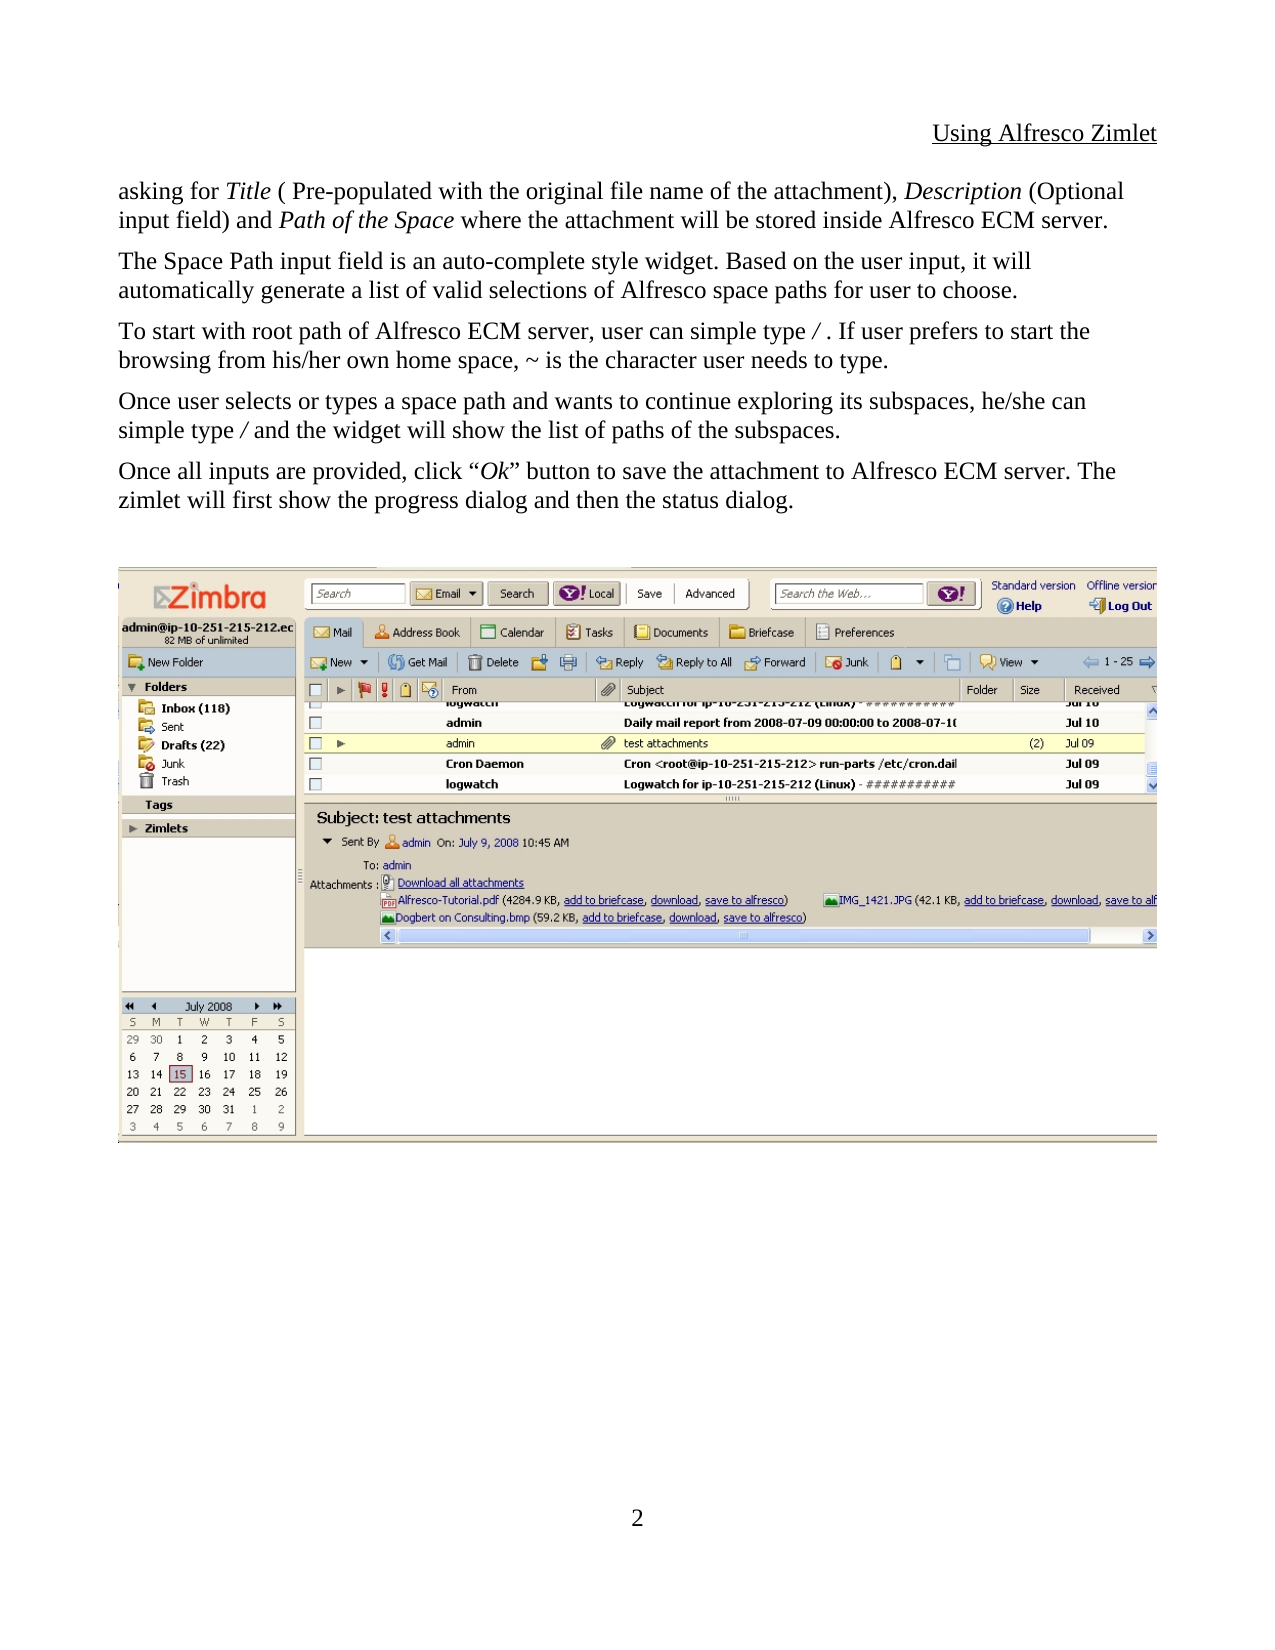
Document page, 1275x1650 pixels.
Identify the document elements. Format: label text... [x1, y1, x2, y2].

text Once user selects or types a space path and wants to continue exploring its subspaces, he/she can simple type / and the widget will show the list of paths of the subspaces. [118, 386, 1157, 444]
picture [118, 567, 1157, 1143]
text Once all inputs are provided, click “Ok” button to save the attachment to Alfresco ECM server. The zimlet will first show the progress dialog and then the status dialog. [118, 456, 1157, 514]
text asking for Title ( Pre-populated with the original file name of the attachment), Description (Optional input field) and Path of the Space where the attachment will be stored inside Alfresco ECM server. [118, 176, 1157, 234]
text The Space Path input field is an auto-complete style widget. Based on the user input, it will automatically generate a list of valid selections of Alfresco space paths for user to choose. [118, 246, 1157, 304]
text To start with root path of Alfresco ECM server, user can simple type / . If user prefers to start the browsing from his/her own home space, ~ is the character user needs to type. [118, 316, 1157, 374]
